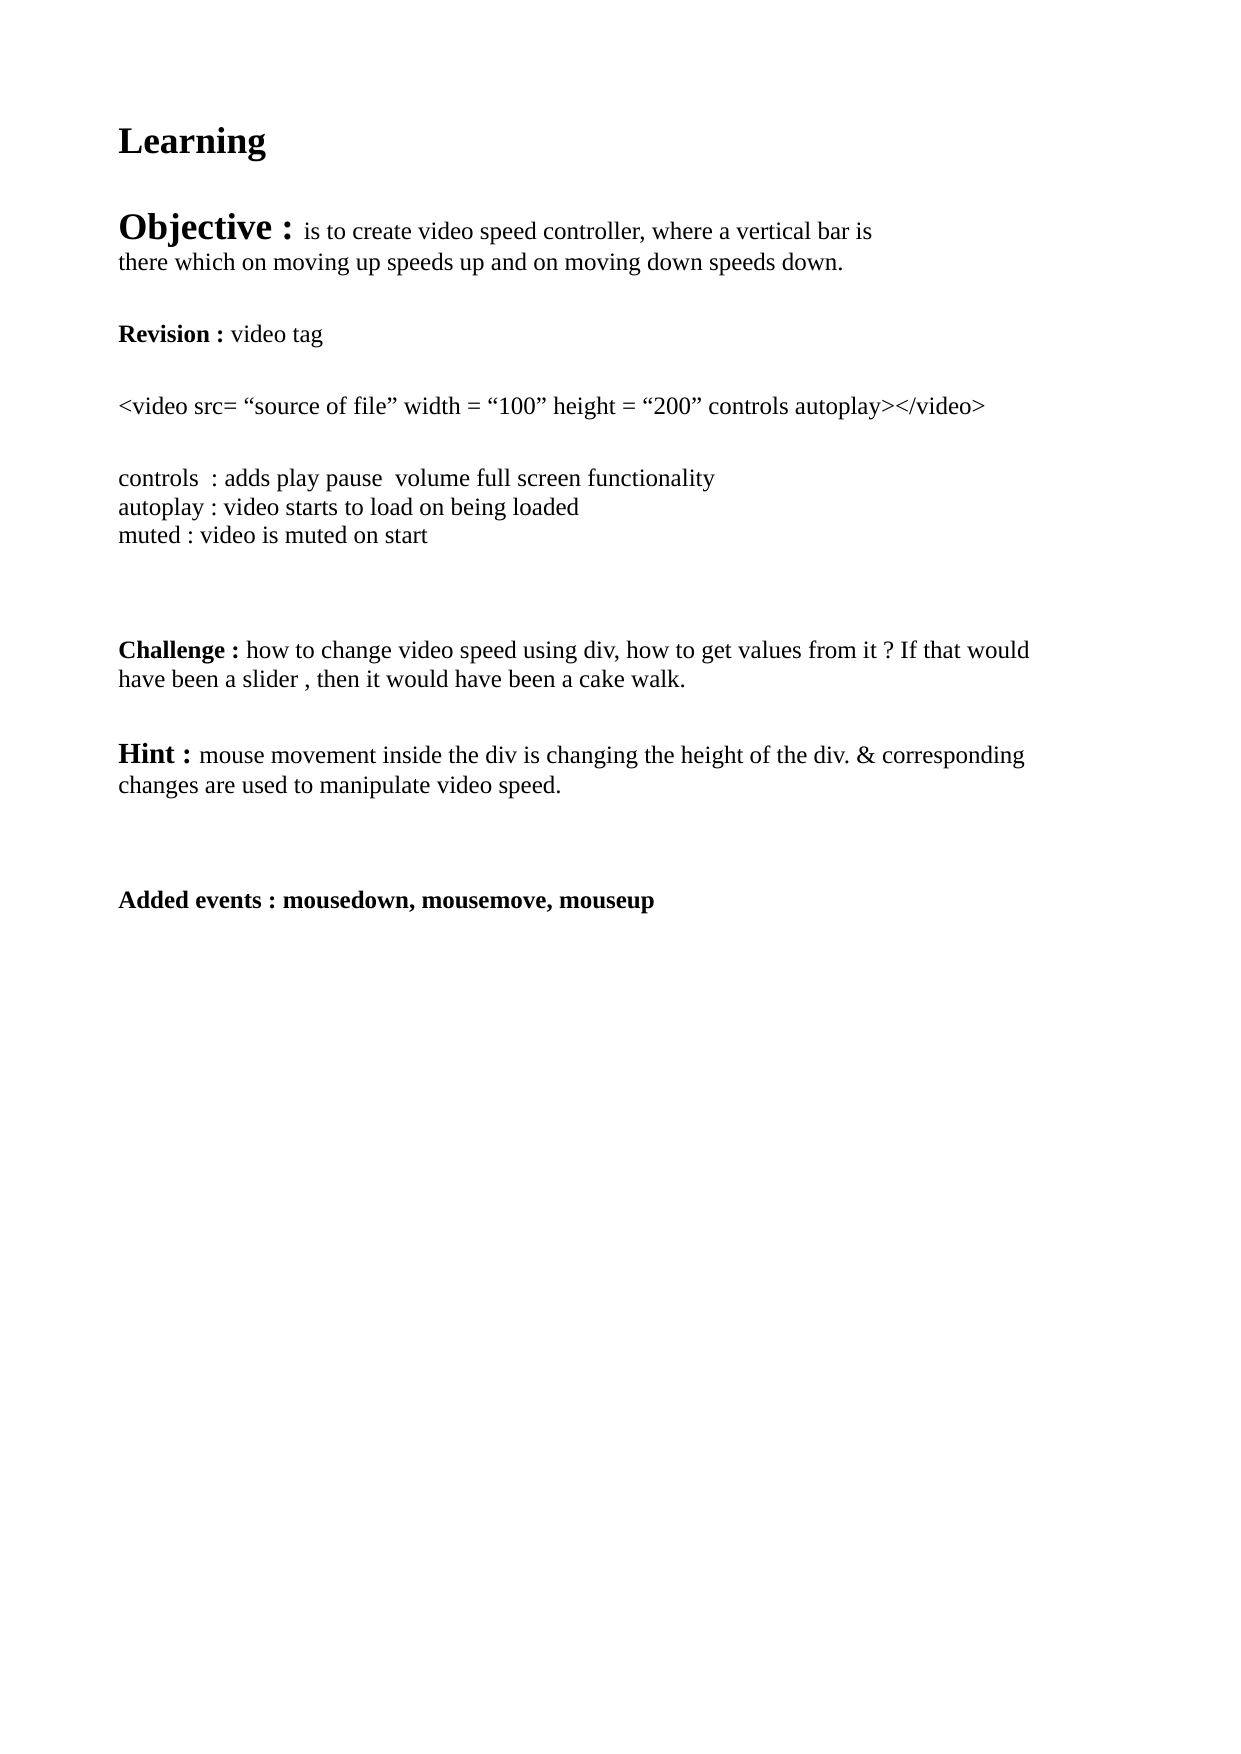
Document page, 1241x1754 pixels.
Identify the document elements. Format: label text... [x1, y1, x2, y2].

text <video src= “source of file” width = “100” height = “200” controls autoplay></video> [118, 391, 1122, 420]
text Added events : mousedown, mousemove, mouseup [118, 885, 1122, 913]
text muted : video is muted on start [118, 521, 1122, 549]
text Hint : mouse movement inside the div is changing the height of the div. & corresponding [118, 736, 1122, 770]
text controls : adds play pause volume full screen functionality [118, 463, 1122, 492]
text Revision : video tag [118, 319, 1122, 348]
text have been a slider , then it would have been a cake walk. [118, 664, 1122, 693]
text Objective : is to create video speed controller, where a vertical bar is [118, 204, 1122, 247]
text there which on moving up speeds up and on moving down speeds down. [118, 247, 1122, 276]
text autoplay : video starts to load on being loaded [118, 492, 1122, 521]
text Learning [118, 118, 1122, 161]
text changes are used to manipulate video speed. [118, 770, 1122, 798]
text Challenge : how to change video speed using div, how to get values from it ? If that would [118, 636, 1122, 664]
